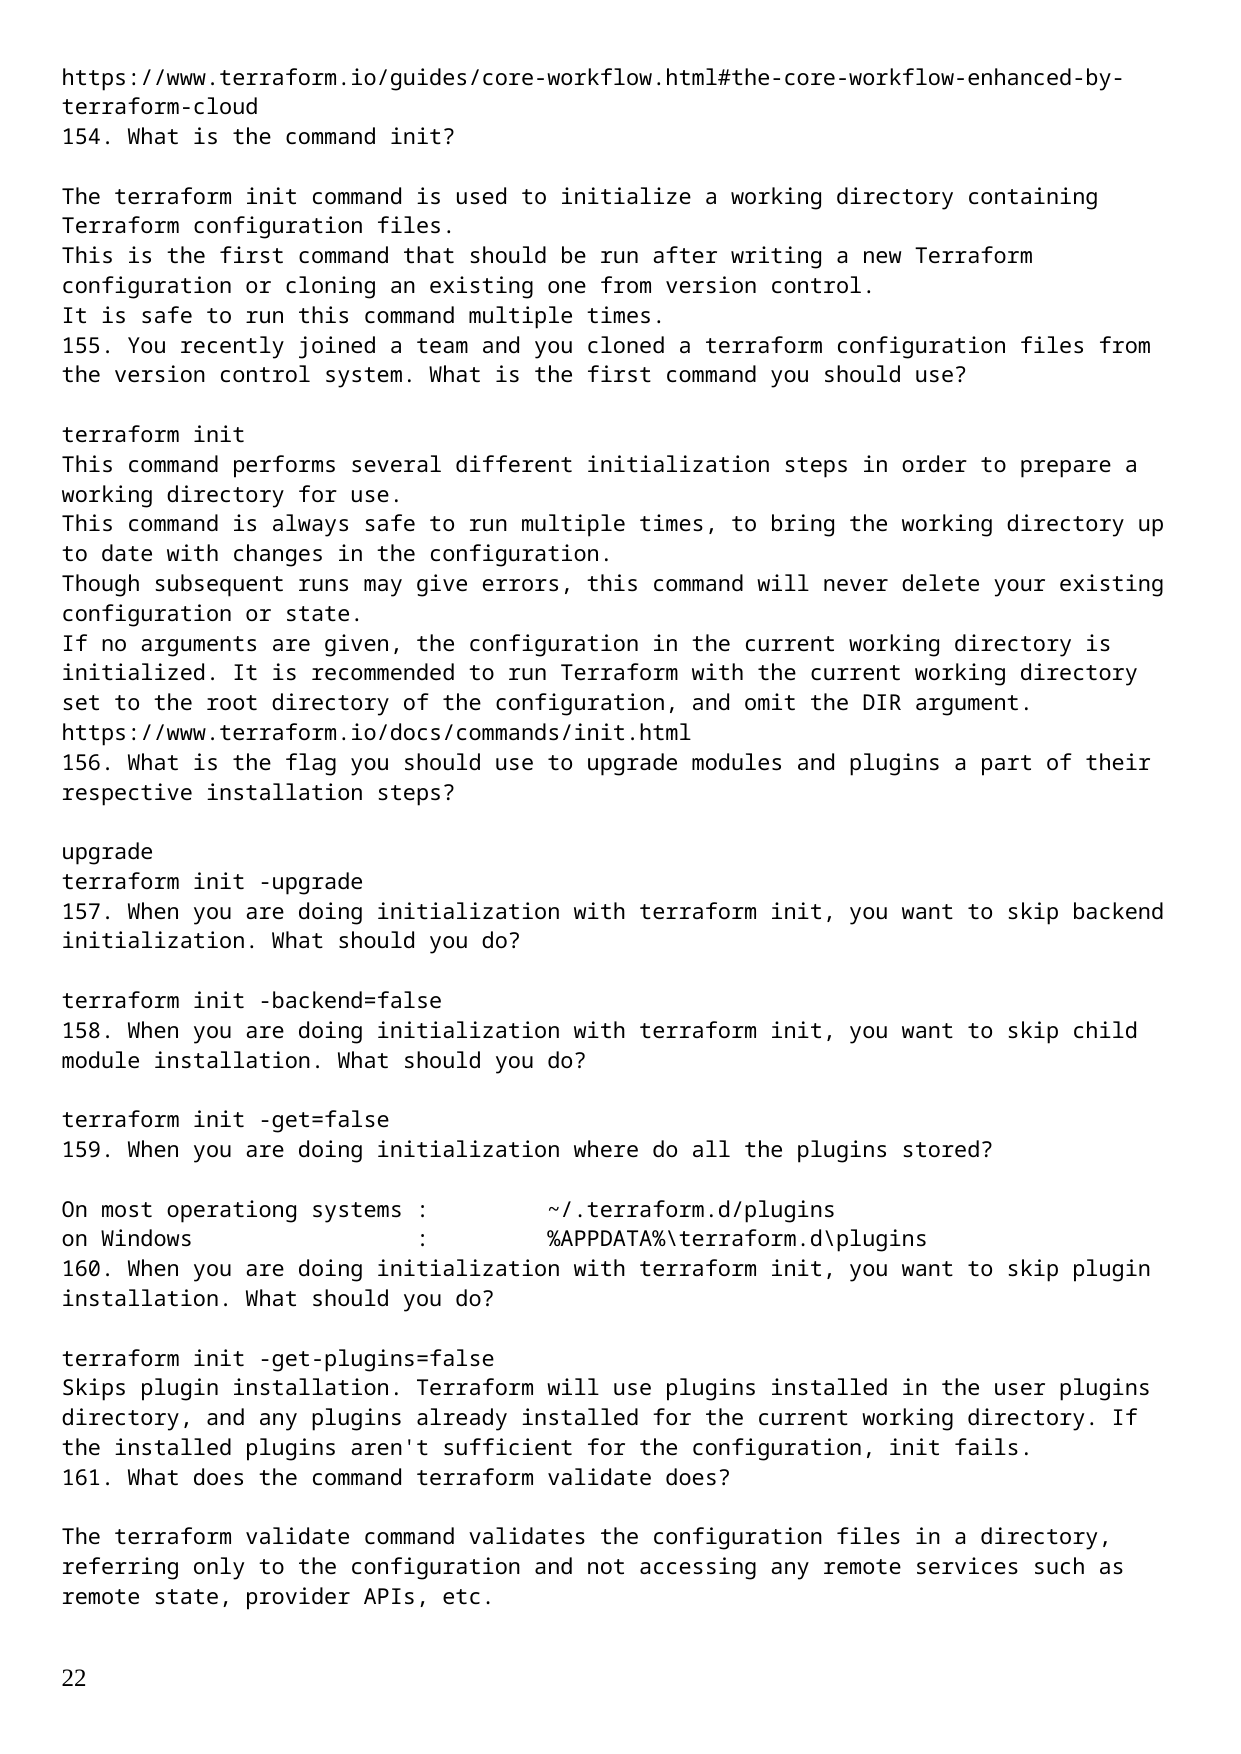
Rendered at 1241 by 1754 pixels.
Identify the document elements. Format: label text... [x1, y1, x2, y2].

text 158. When you are doing initialization with terraform init, you want to skip child module installation. What should you do? [61, 1015, 1179, 1074]
text The terraform validate command validates the configuration files in a directory, referring only to the configuration and not accessing any remote services such as remote state, provider APIs, etc. [61, 1521, 1179, 1611]
text terraform init -backend=false [61, 985, 1179, 1015]
text If no arguments are given, the configuration in the current working directory is initialized. It is recommended to run Terraform with the current working directory set to the root directory of the configuration, and omit the DIR argument. [61, 627, 1179, 717]
text It is safe to run this command multiple times. [61, 300, 1179, 329]
text on Windows : %APPDATA%\terraform.d\plugins [61, 1223, 1179, 1253]
text This is the first command that should be run after writing a new Terraform configuration or cloning an existing one from version control. [61, 240, 1179, 300]
text terraform init -upgrade [61, 866, 1179, 896]
text terraform init -get-plugins=false [61, 1342, 1179, 1372]
text This command performs several different initialization steps in order to prepare a working directory for use. [61, 449, 1179, 508]
text 161. What does the command terraform validate does? [61, 1462, 1179, 1491]
text upgrade [61, 836, 1179, 866]
text 155. You recently joined a team and you cloned a terraform configuration files from the version control system. What is the first command you should use? [61, 329, 1179, 389]
text Skips plugin installation. Terraform will use plugins installed in the user plugins directory, and any plugins already installed for the current working directory. If the installed plugins aren't sufficient for the configuration, init fails. [61, 1372, 1179, 1462]
text 157. When you are doing initialization with terraform init, you want to skip backend initialization. What should you do? [61, 896, 1179, 955]
text This command is always safe to run multiple times, to bring the working directory up to date with changes in the configuration. [61, 508, 1179, 568]
text https://www.terraform.io/guides/core-workflow.html#the-core-workflow-enhanced-by-terraform-cloud [61, 61, 1179, 121]
text 160. When you are doing initialization with terraform init, you want to skip plugin installation. What should you do? [61, 1253, 1179, 1313]
text The terraform init command is used to initialize a working directory containing Terraform configuration files. [61, 181, 1179, 240]
text On most operationg systems : ~/.terraform.d/plugins [61, 1193, 1179, 1223]
text https://www.terraform.io/docs/commands/init.html [61, 717, 1179, 747]
text Though subsequent runs may give errors, this command will never delete your existing configuration or state. [61, 568, 1179, 627]
text terraform init -get=false [61, 1104, 1179, 1134]
text 154. What is the command init? [61, 121, 1179, 151]
text terraform init [61, 419, 1179, 449]
text 156. What is the flag you should use to upgrade modules and plugins a part of their respective installation steps? [61, 747, 1179, 806]
text 159. When you are doing initialization where do all the plugins stored? [61, 1134, 1179, 1164]
